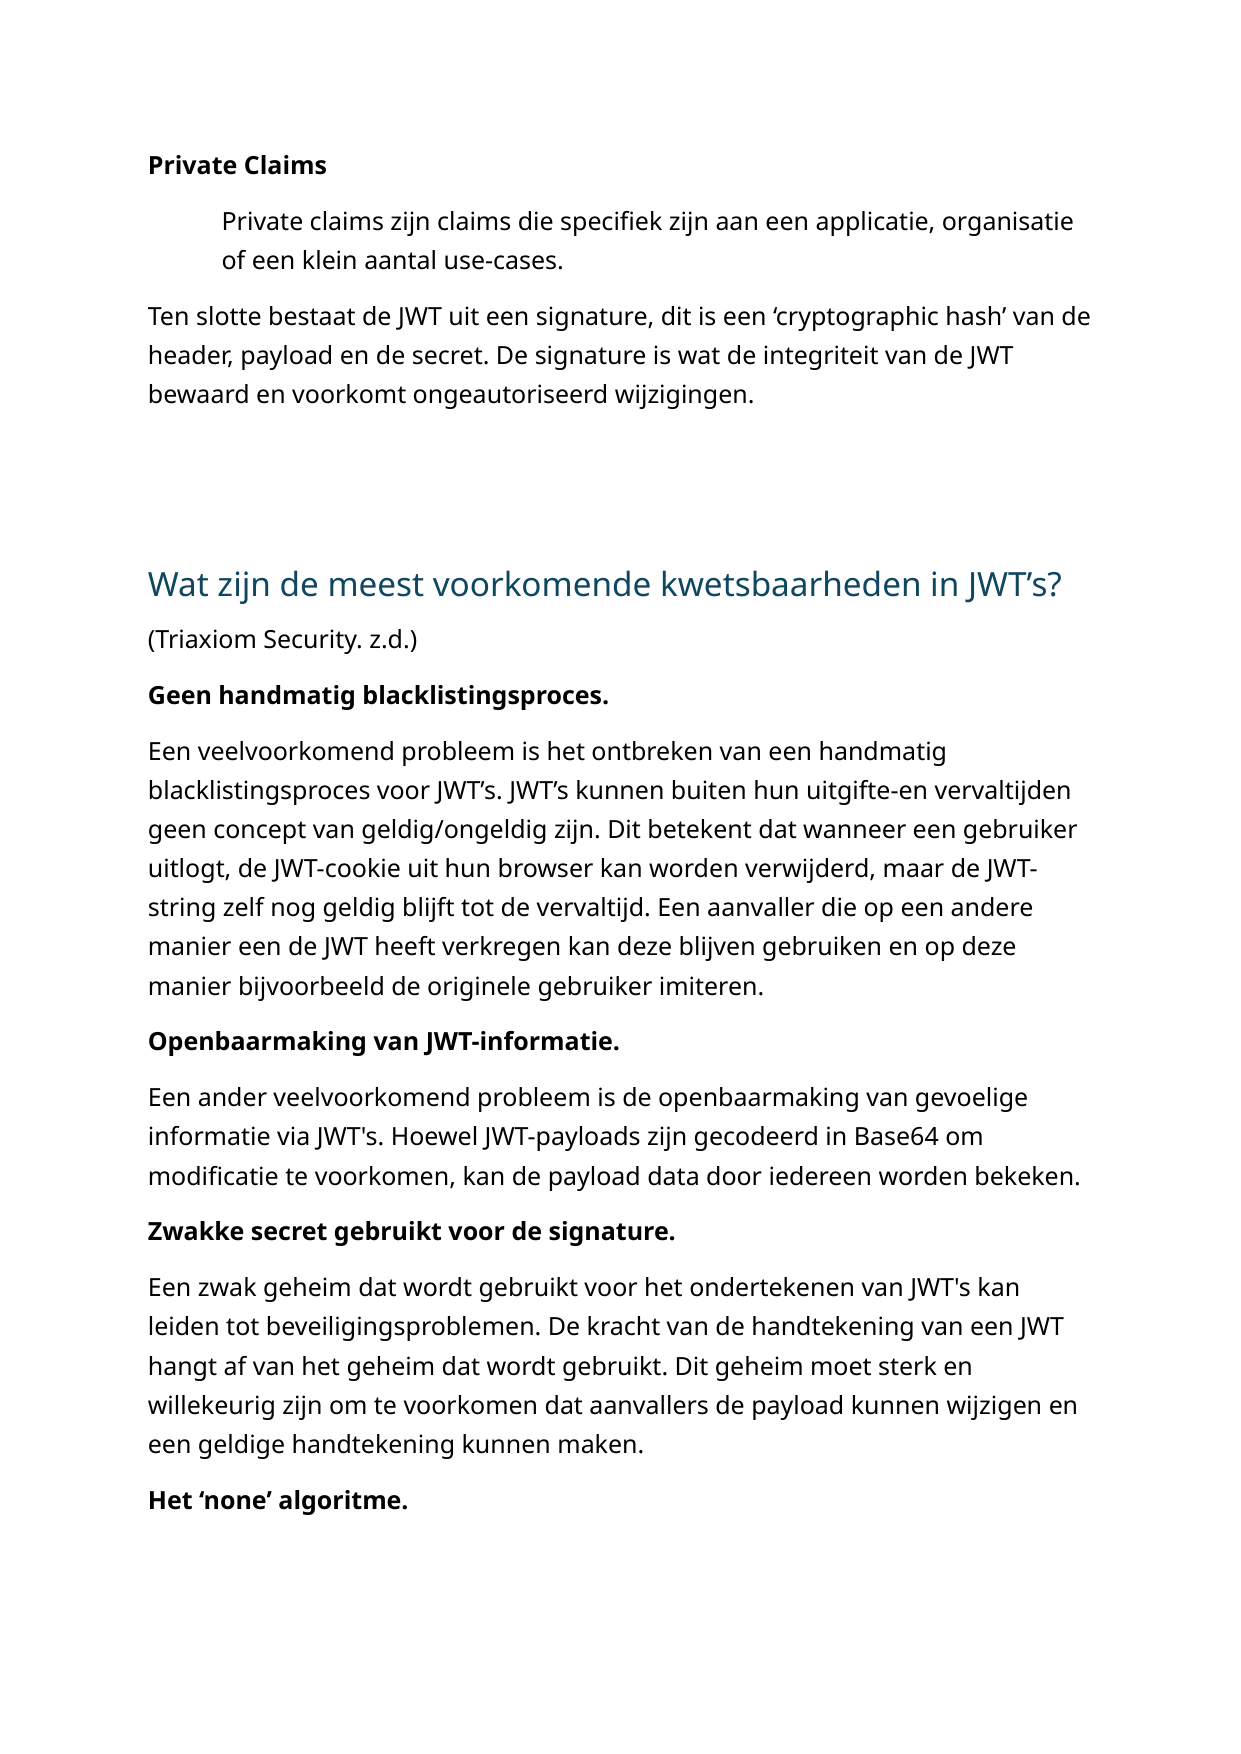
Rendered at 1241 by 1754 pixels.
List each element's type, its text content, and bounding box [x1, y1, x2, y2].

text Een zwak geheim dat wordt gebruikt voor het ondertekenen van JWT's kan leiden tot beveiligingsproblemen. De kracht van de handtekening van een JWT hangt af van het geheim dat wordt gebruikt. Dit geheim moet sterk en willekeurig zijn om te voorkomen dat aanvallers de payload kunnen wijzigen en een geldige handtekening kunnen maken. [148, 1270, 1093, 1461]
text Een ander veelvoorkomend probleem is de openbaarmaking van gevoelige informatie via JWT's. Hoewel JWT-payloads zijn gecodeerd in Base64 om modificatie te voorkomen, kan de payload data door iedereen worden bekeken. [148, 1080, 1093, 1192]
text Openbaarmaking van JWT-informatie. [148, 1024, 1093, 1058]
text Ten slotte bestaat de JWT uit een signature, dit is een ‘cryptographic hash’ van de header, payload en de secret. De signature is wat de integriteit van de JWT bewaard en voorkomt ongeautoriseerd wijzigingen. [148, 298, 1093, 411]
text Private Claims [148, 148, 1093, 182]
text Het ‘none’ algoritme. [148, 1482, 1093, 1516]
subtitle Wat zijn de meest voorkomende kwetsbaarheden in JWT’s? [148, 561, 1093, 606]
text (Triaxiom Security. z.d.) [148, 621, 1093, 656]
text Een veelvoorkomend probleem is het ontbreken van een handmatig blacklistingsproces voor JWT’s. JWT’s kunnen buiten hun uitgifte-en vervaltijden geen concept van geldig/ongeldig zijn. Dit betekent dat wanneer een gebruiker uitlogt, de JWT-cookie uit hun browser kan worden verwijderd, maar de JWT-string zelf nog geldig blijft tot de vervaltijd. Een aanvaller die op een andere manier een de JWT heeft verkregen kan deze blijven gebruiken en op deze manier bijvoorbeeld de originele gebruiker imiteren. [148, 733, 1093, 1002]
text Private claims zijn claims die specifiek zijn aan een applicatie, organisatie of een klein aantal use-cases. [221, 203, 1093, 277]
text Zwakke secret gebruikt voor de signature. [148, 1214, 1093, 1248]
text Geen handmatig blacklistingsproces. [148, 677, 1093, 711]
